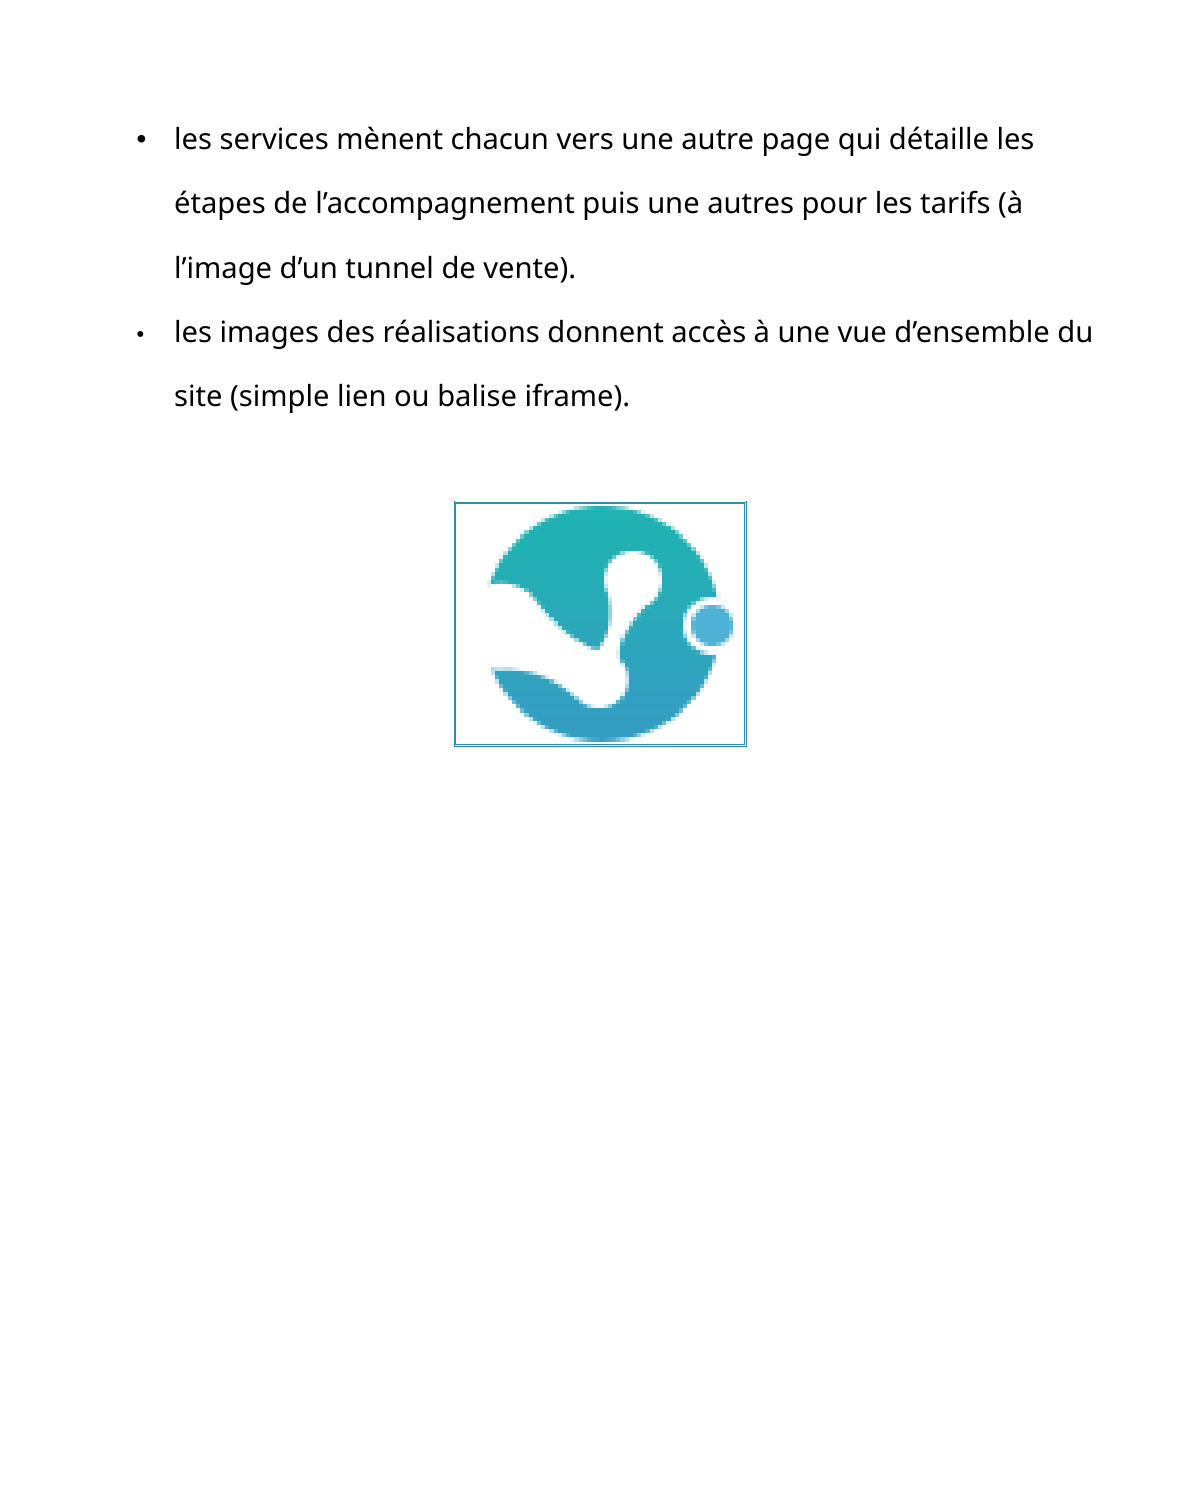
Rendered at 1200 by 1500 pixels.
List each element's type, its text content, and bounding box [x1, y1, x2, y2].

list les services mènent chacun vers une autre page qui détaille les étapes de l’accompagnement puis une autres pour les tarifs (à l’image d’un tunnel de vente). [136, 118, 1101, 287]
list les images des réalisations donnent accès à une vue d’ensemble du site (simple lien ou balise iframe). [136, 311, 1101, 415]
picture [458, 506, 742, 742]
